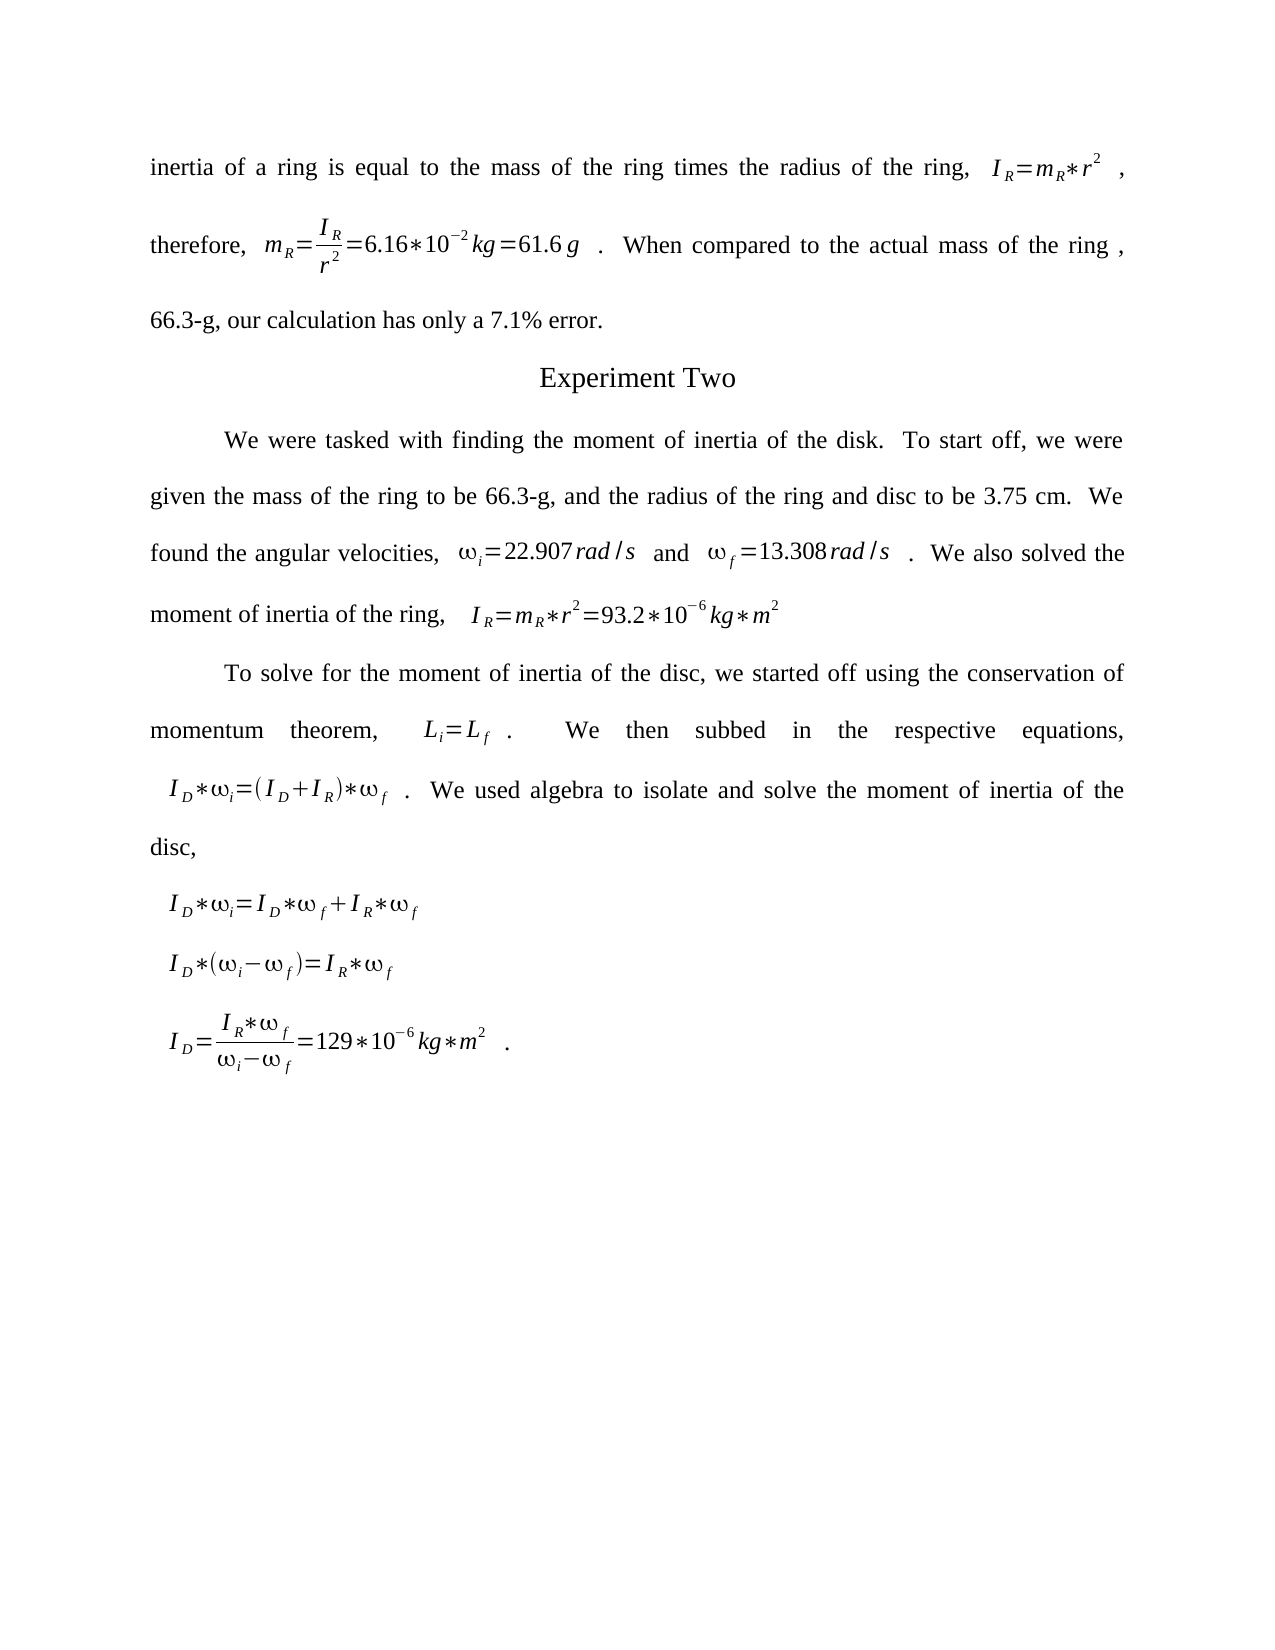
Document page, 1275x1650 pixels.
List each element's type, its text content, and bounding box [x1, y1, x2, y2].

text Experiment Two [150, 362, 1125, 394]
text . [150, 1008, 1125, 1076]
text To find the moment of inertia of the ring, we subtracted the provided value of the moment of inertia of the disc, . We know that the moment of inertia of a ring is equal to the mass of the ring times the radius of the ring,, therefore,. When compared to the actual mass of the ring , 66.3-g, our calculation has only a 7.1% error. [150, 150, 1125, 334]
text To solve for the moment of inertia of the disc, we started off using the conservation of momentum theorem, . We then subbed in the respective equations, . We used algebra to isolate and solve the moment of inertia of the disc, [150, 659, 1125, 861]
text We were tasked with finding the moment of inertia of the disk. To start off, we were given the mass of the ring to be 66.3-g, and the radius of the ring and disc to be 3.75 cm. We found the angular velocities,and. We also solved the moment of inertia of the ring, [150, 426, 1125, 632]
